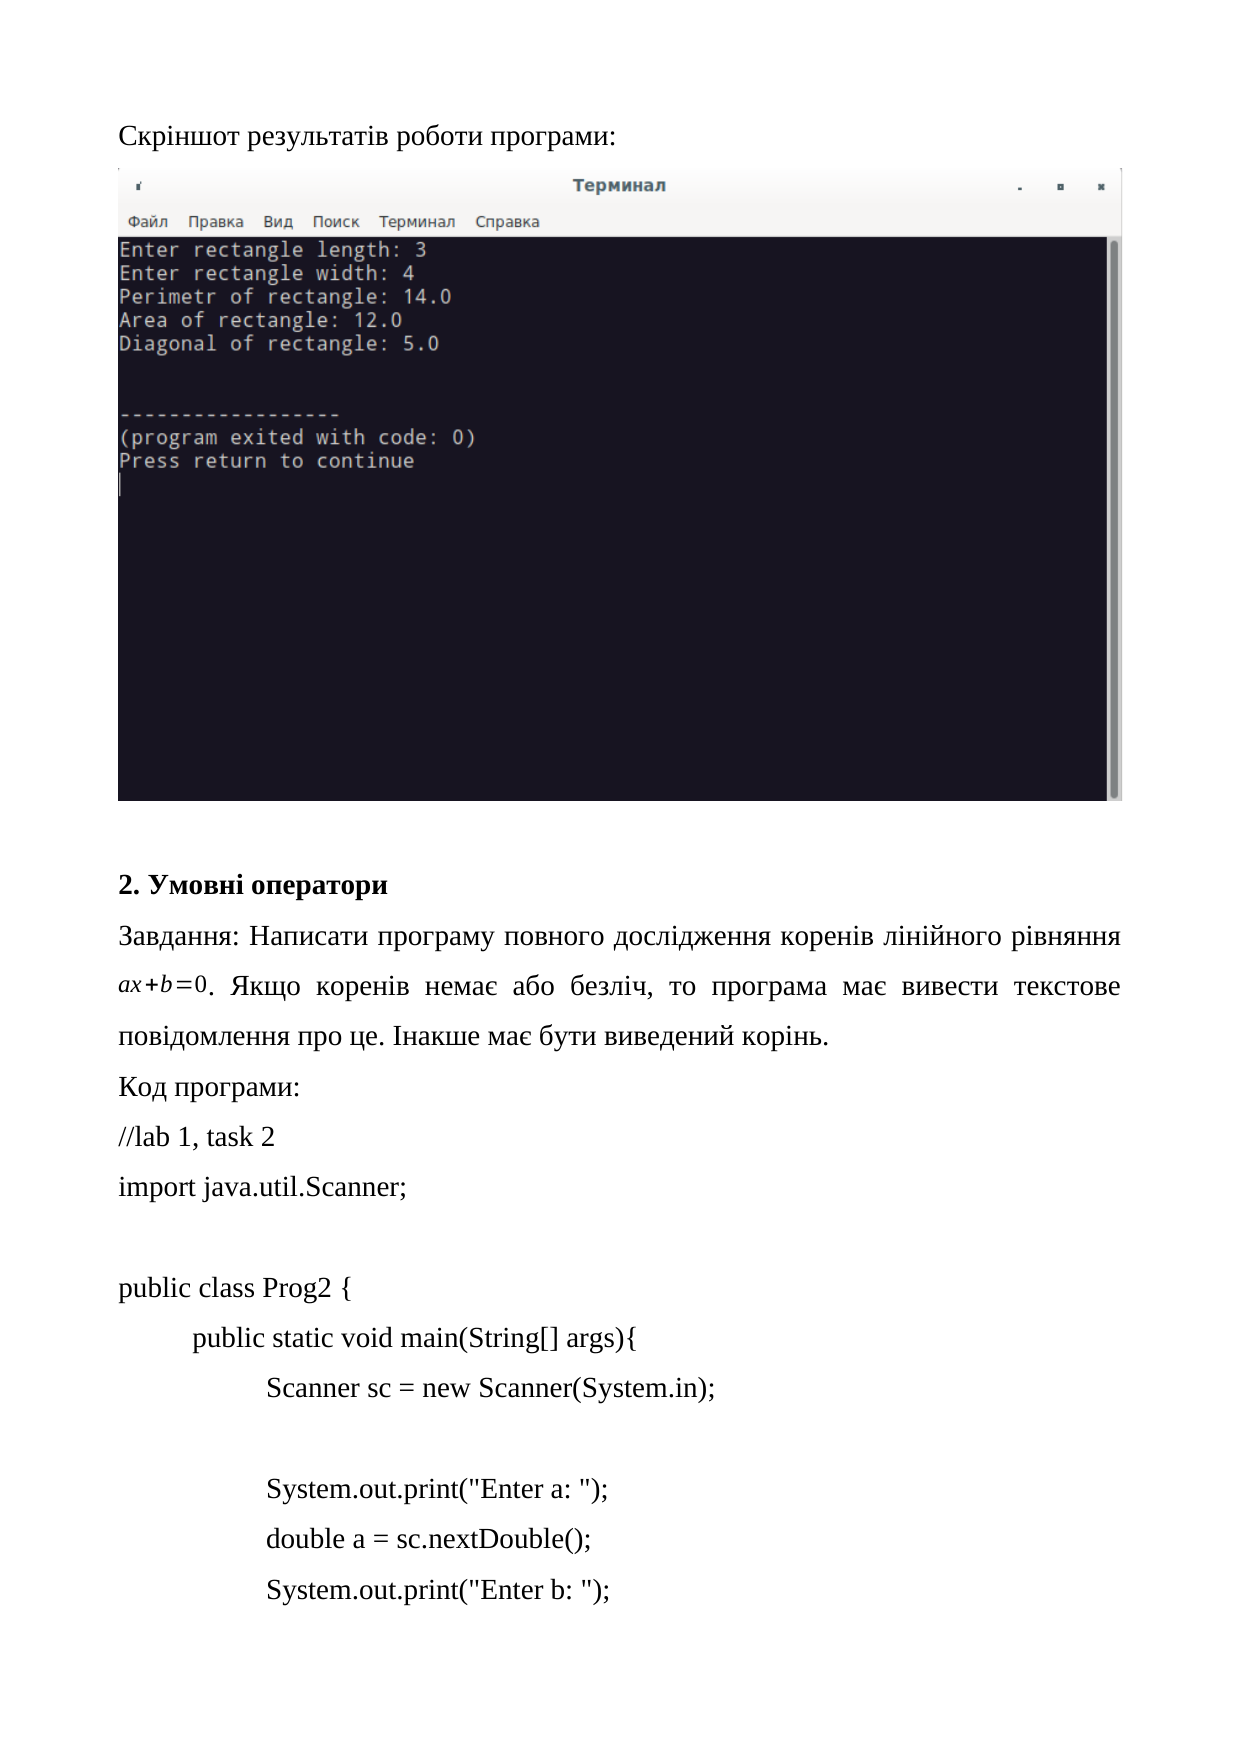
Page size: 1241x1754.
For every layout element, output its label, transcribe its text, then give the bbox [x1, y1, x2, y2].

text System.out.print("Enter b: "); [118, 1572, 1122, 1605]
text import java.util.Scanner; [118, 1169, 1122, 1203]
text public class Prog2 { [118, 1270, 1122, 1303]
text public static void main(String[] args){ [118, 1320, 1122, 1354]
text Код програми: [118, 1069, 1122, 1102]
text System.out.print("Enter a: "); [118, 1471, 1122, 1505]
text Завдання: Написати програму повного дослідження коренів лінійного рівняння . Якщо коренів немає або безліч, то програма має вивести текстове повідомлення про це. Інакше має бути виведений корінь. [118, 918, 1122, 1052]
text 2. Умовні оператори [118, 867, 1122, 901]
text Скріншот результатів роботи програми: [118, 118, 1122, 152]
text Scanner sc = new Scanner(System.in); [118, 1371, 1122, 1404]
text //lab 1, task 2 [118, 1119, 1122, 1152]
text double a = sc.nextDouble(); [118, 1521, 1122, 1555]
picture [118, 168, 1123, 801]
